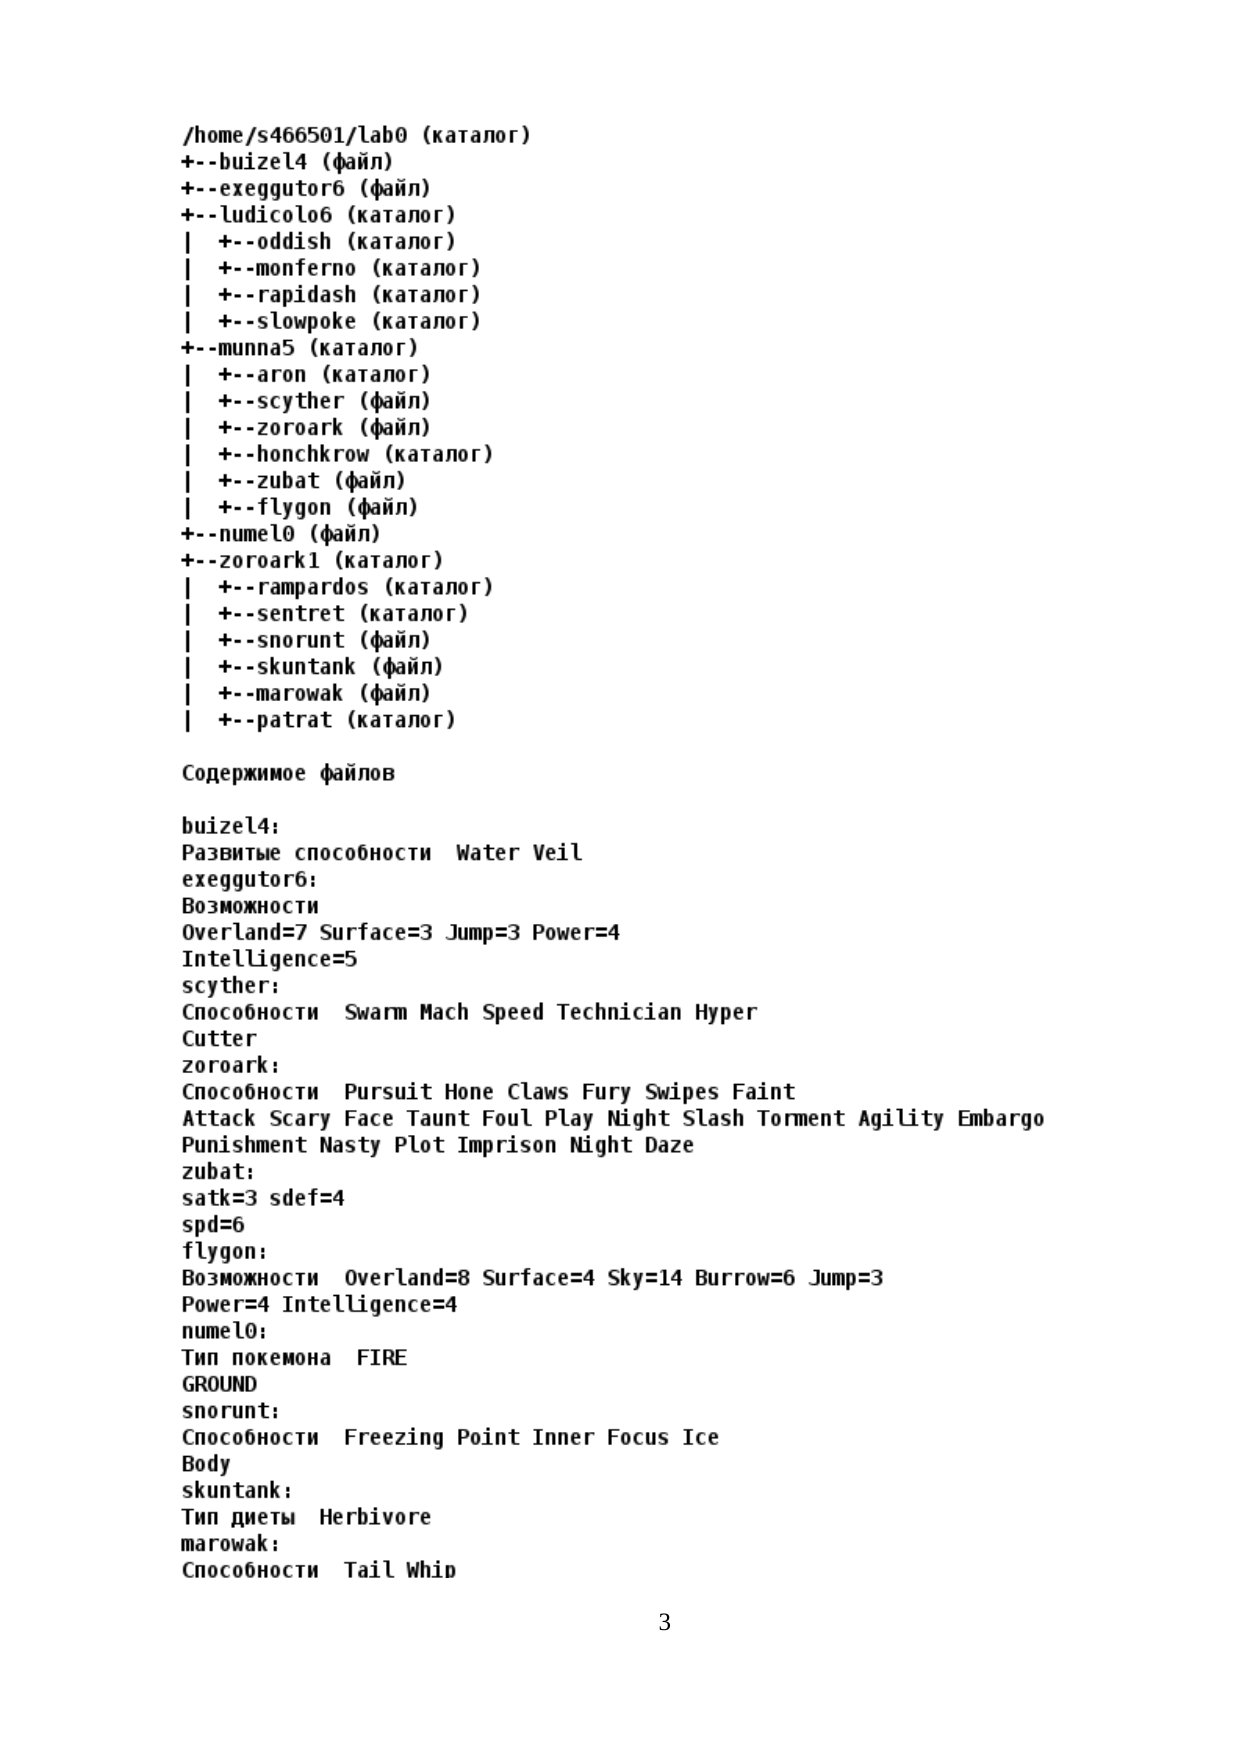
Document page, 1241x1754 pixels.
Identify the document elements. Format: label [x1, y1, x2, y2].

picture [177, 118, 1049, 1578]
